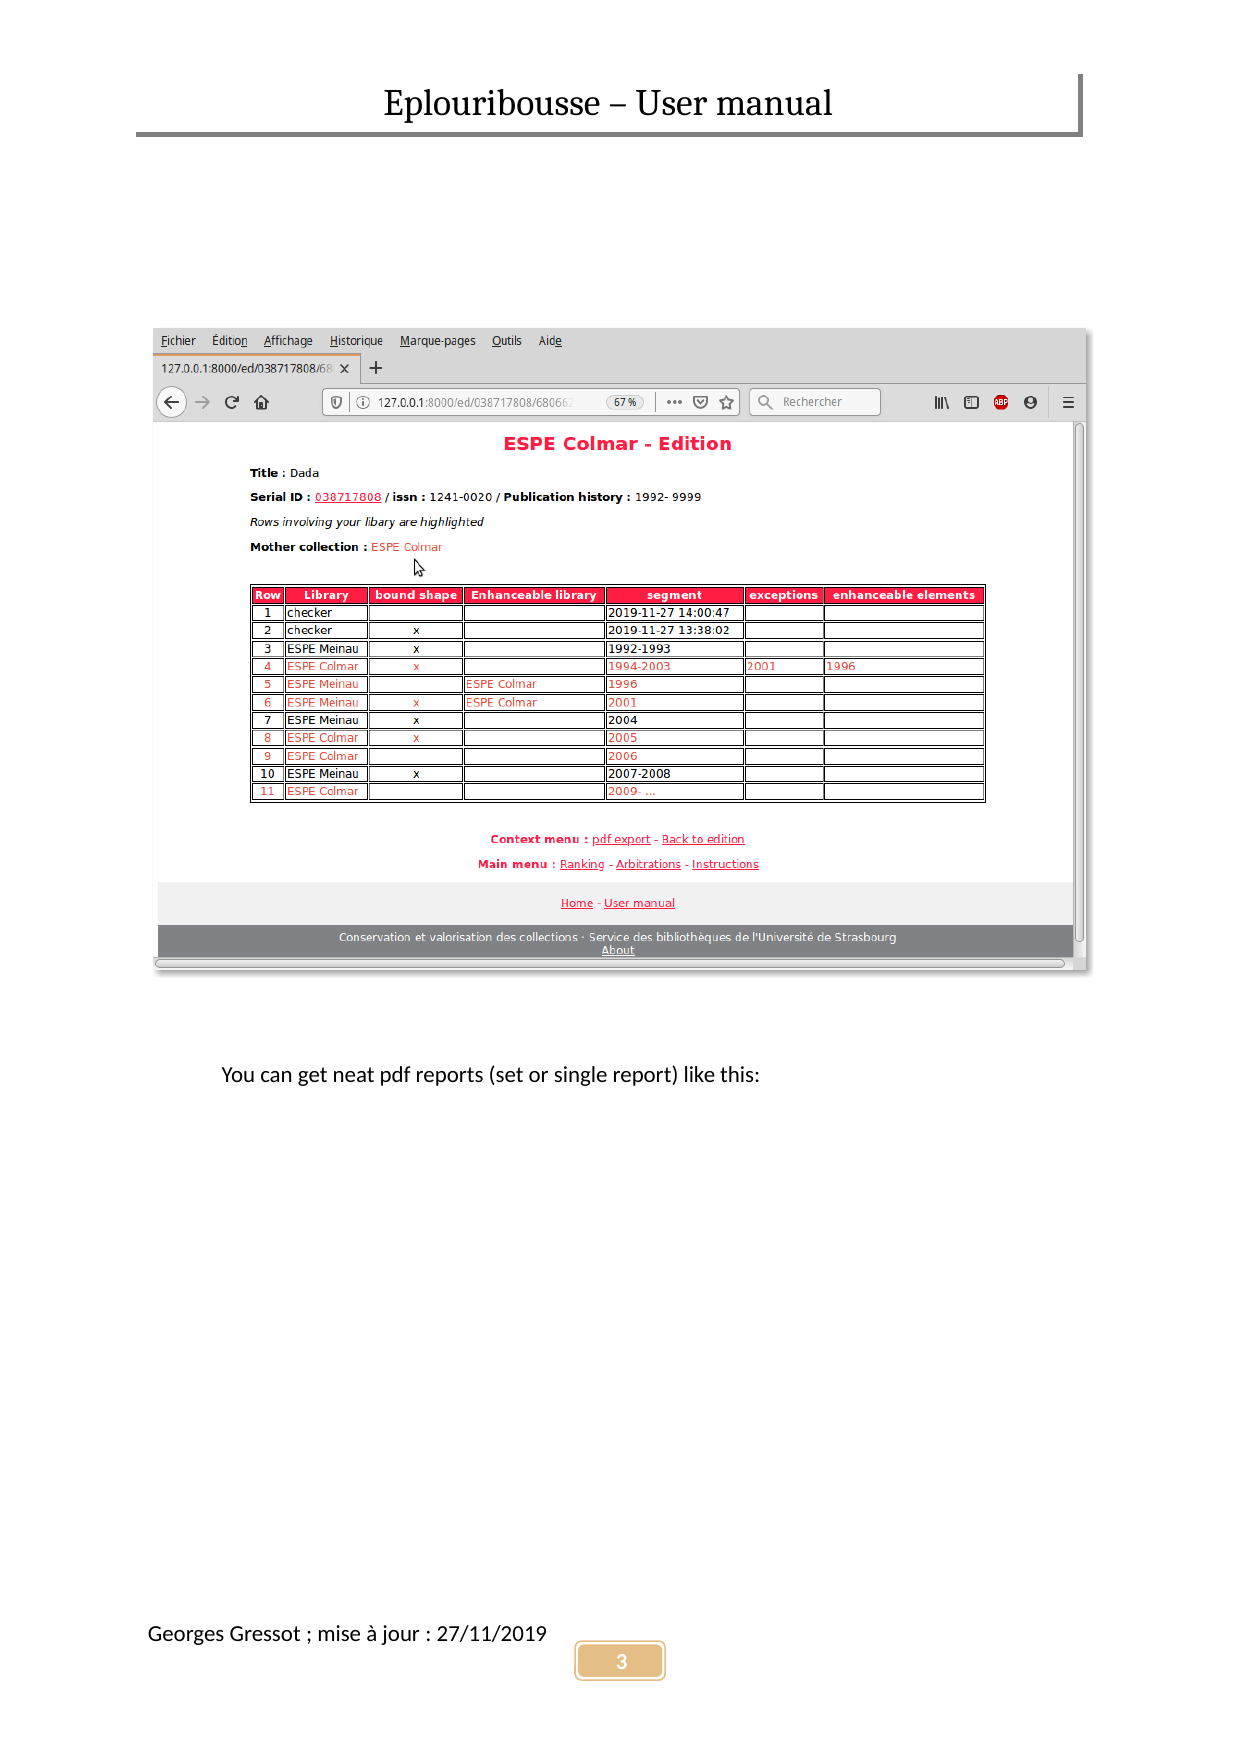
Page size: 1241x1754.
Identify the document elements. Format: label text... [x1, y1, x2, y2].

picture [148, 323, 1094, 978]
text You can get neat pdf reports (set or single report) like this: [148, 1060, 1093, 1088]
